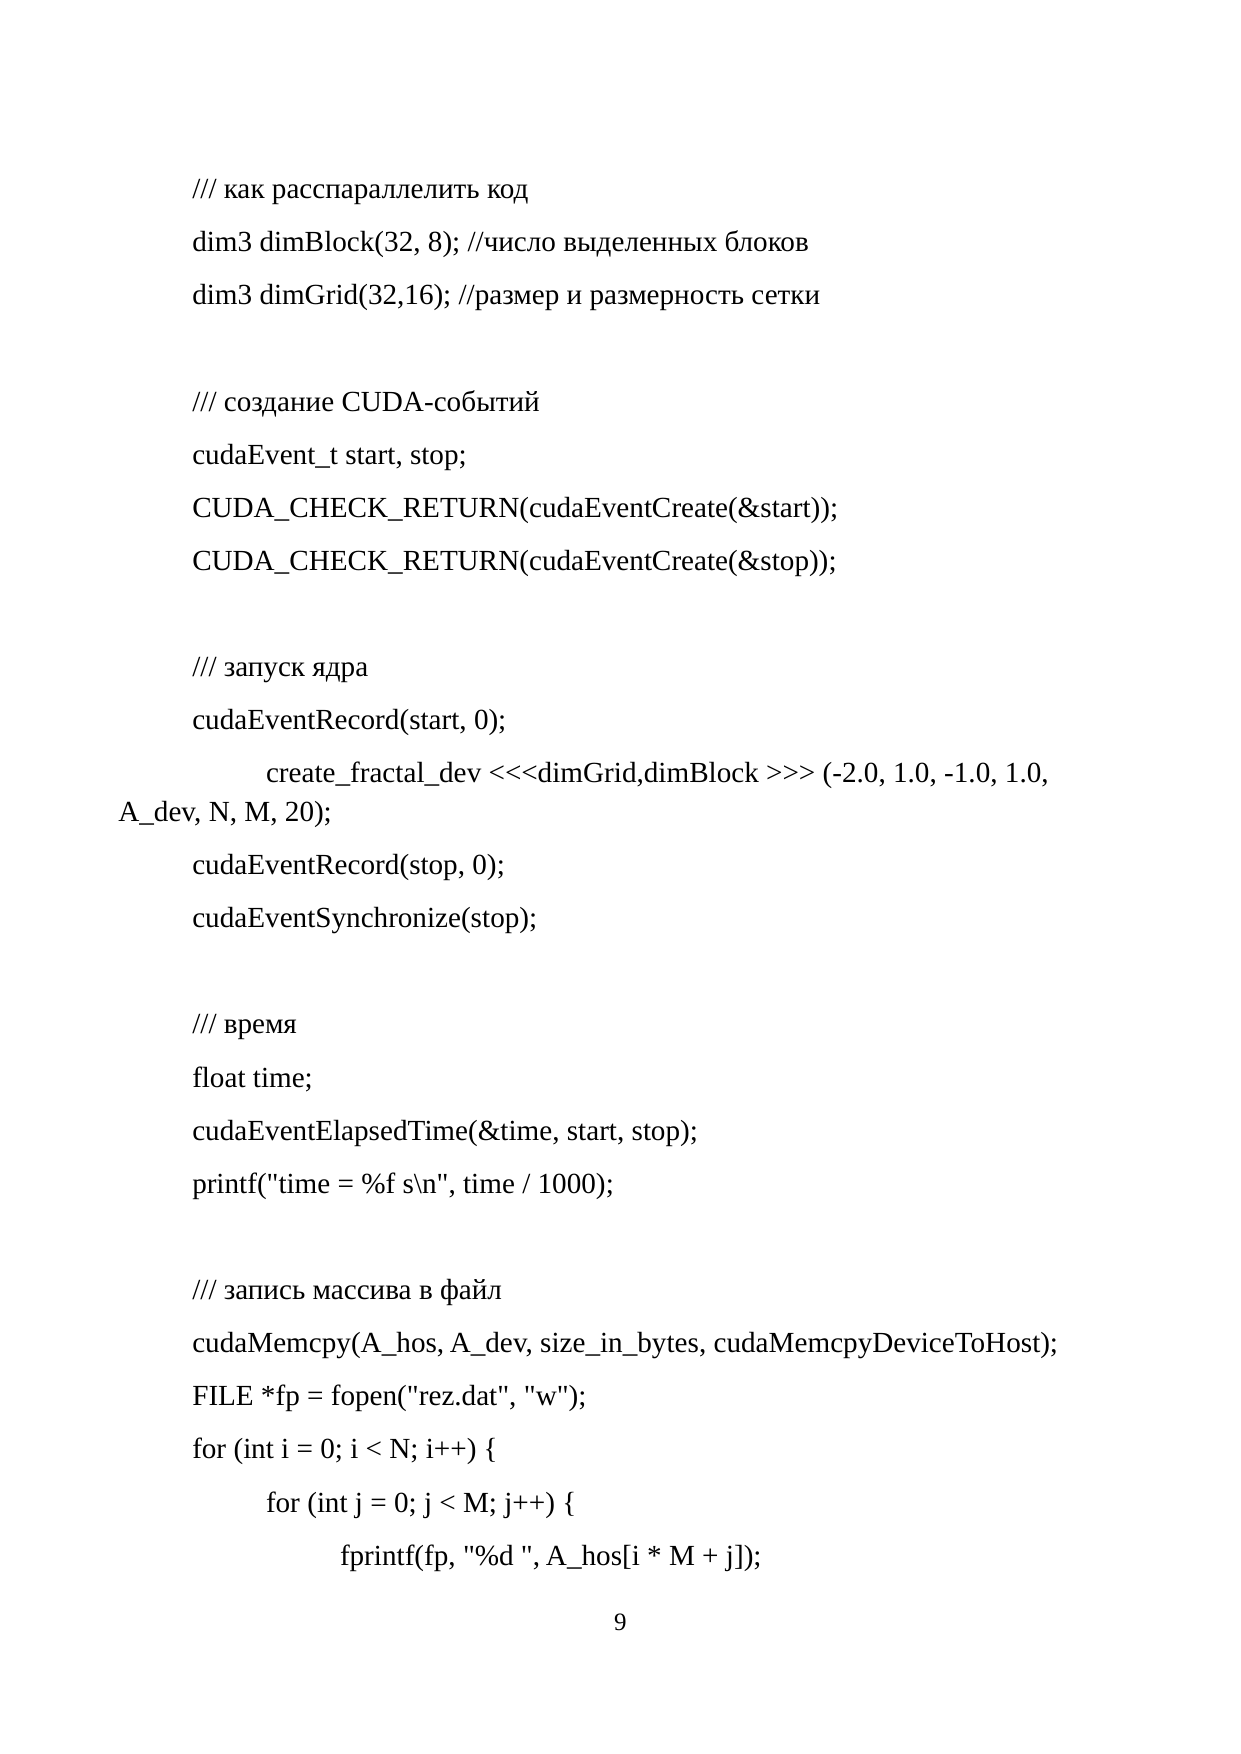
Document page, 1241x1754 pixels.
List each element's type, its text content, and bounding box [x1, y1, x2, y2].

text for (int i = 0; i < N; i++) { [118, 1432, 1122, 1465]
text create_fractal_dev <<<dimGrid,dimBlock >>> (-2.0, 1.0, -1.0, 1.0, A_dev, N, M, 20); [118, 756, 1122, 828]
text cudaEvent_t start, stop; [118, 437, 1122, 470]
text /// как расспараллелить код [118, 171, 1122, 205]
text printf("time = %f s\n", time / 1000); [118, 1166, 1122, 1199]
text cudaMemcpy(A_hos, A_dev, size_in_bytes, cudaMemcpyDeviceToHost); [118, 1325, 1122, 1359]
text fprintf(fp, "%d ", A_hos[i * M + j]); [118, 1538, 1122, 1571]
text /// запись массива в файл [118, 1272, 1122, 1306]
text /// создание CUDA-событий [118, 384, 1122, 417]
text cudaEventRecord(start, 0); [118, 702, 1122, 736]
text /// время [118, 1007, 1122, 1040]
text float time; [118, 1060, 1122, 1093]
text dim3 dimGrid(32,16); //размер и размерность сетки [118, 277, 1122, 311]
text dim3 dimBlock(32, 8); //число выделенных блоков [118, 224, 1122, 258]
text cudaEventSynchronize(stop); [118, 900, 1122, 934]
text FILE *fp = fopen("rez.dat", "w"); [118, 1378, 1122, 1412]
text cudaEventElapsedTime(&time, start, stop); [118, 1113, 1122, 1146]
text cudaEventRecord(stop, 0); [118, 847, 1122, 881]
text /// запуск ядра [118, 649, 1122, 683]
text CUDA_CHECK_RETURN(cudaEventCreate(&start)); [118, 490, 1122, 523]
text CUDA_CHECK_RETURN(cudaEventCreate(&stop)); [118, 543, 1122, 577]
text for (int j = 0; j < M; j++) { [118, 1485, 1122, 1518]
